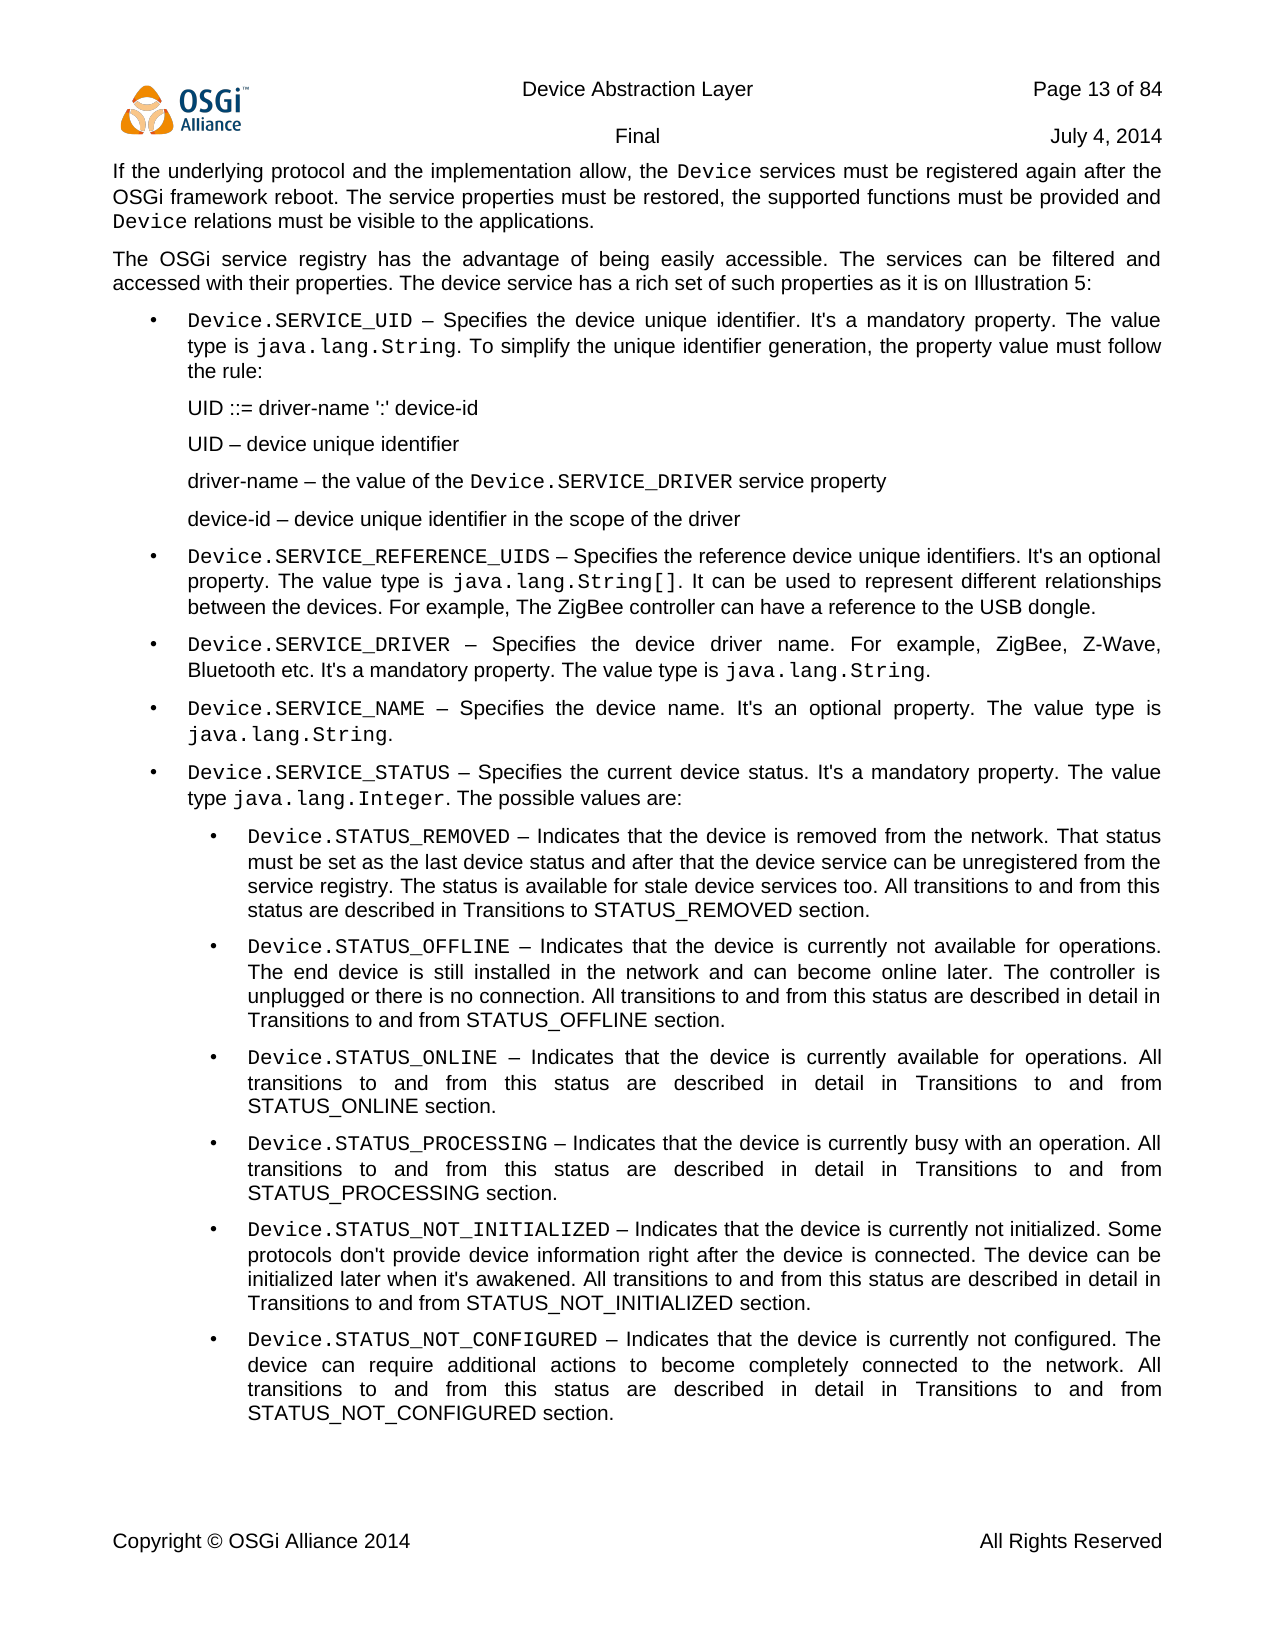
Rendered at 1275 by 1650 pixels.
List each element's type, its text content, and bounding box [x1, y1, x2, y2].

list driver-name – the value of the Device.SERVICE_DRIVER service property [150, 469, 1162, 494]
list Device.SERVICE_REFERENCE_UIDS – Specifies the reference device unique identifiers. It's an optional property. The value type is java.lang.String[]. It can be used to represent different relationships between the devices. For example, The ZigBee controller can have a reference to the USB dongle. [150, 543, 1162, 619]
list Device.STATUS_NOT_CONFIGURED – Indicates that the device is currently not configured. The device can require additional actions to become completely connected to the network. All transitions to and from this status are described in detail in Transitions to and from STATUS_NOT_CONFIGURED section. [210, 1327, 1162, 1425]
list Device.STATUS_PROCESSING – Indicates that the device is currently busy with an operation. All transitions to and from this status are described in detail in Transitions to and from STATUS_PROCESSING section. [210, 1131, 1162, 1204]
list Device.SERVICE_DRIVER – Specifies the device driver name. For example, ZigBee, Z-Wave, Bluetooth etc. It's a mandatory property. The value type is java.lang.String. [150, 632, 1162, 683]
list device-id – device unique identifier in the scope of the driver [150, 507, 1162, 531]
list Device.STATUS_REMOVED – Indicates that the device is removed from the network. That status must be set as the last device status and after that the device service can be unregistered from the service registry. The status is available for stale device services too. All transitions to and from this status are described in Transitions to STATUS_REMOVED section. [210, 824, 1162, 922]
list Device.SERVICE_NAME – Specifies the device name. It's an optional property. The value type is java.lang.String. [150, 696, 1162, 747]
text If the underlying protocol and the implementation allow, the Device services must be registered again after the OSGi framework reboot. The service properties must be restored, the supported functions must be provided and Device relations must be visible to the applications. [112, 159, 1162, 235]
list UID – device unique identifier [150, 432, 1162, 456]
list Device.STATUS_OFFLINE – Indicates that the device is currently not available for operations. The end device is still installed in the network and can become online later. The controller is unplugged or there is no connection. All transitions to and from this status are described in detail in Transitions to and from STATUS_OFFLINE section. [210, 934, 1162, 1032]
list Device.SERVICE_STATUS – Specifies the current device status. It's a mandatory property. The value type java.lang.Integer. The possible values are: [150, 760, 1162, 812]
list Device.STATUS_NOT_INITIALIZED – Indicates that the device is currently not initialized. Some protocols don't provide device information right after the device is connected. The device can be initialized later when it's awakened. All transitions to and from this status are described in detail in Transitions to and from STATUS_NOT_INITIALIZED section. [210, 1217, 1162, 1315]
list UID ::= driver-name ':' device-id [150, 396, 1162, 420]
list Device.SERVICE_UID – Specifies the device unique identifier. It's a mandatory property. The value type is java.lang.String. To simplify the unique identifier generation, the property value must follow the rule: [150, 308, 1162, 383]
list Device.STATUS_ONLINE – Indicates that the device is currently available for operations. All transitions to and from this status are described in detail in Transitions to and from STATUS_ONLINE section. [210, 1044, 1162, 1118]
picture [113, 78, 257, 142]
text The OSGi service registry has the advantage of being easily accessible. The services can be filtered and accessed with their properties. The device service has a rich set of such properties as it is on Illustration 5: [112, 247, 1162, 295]
